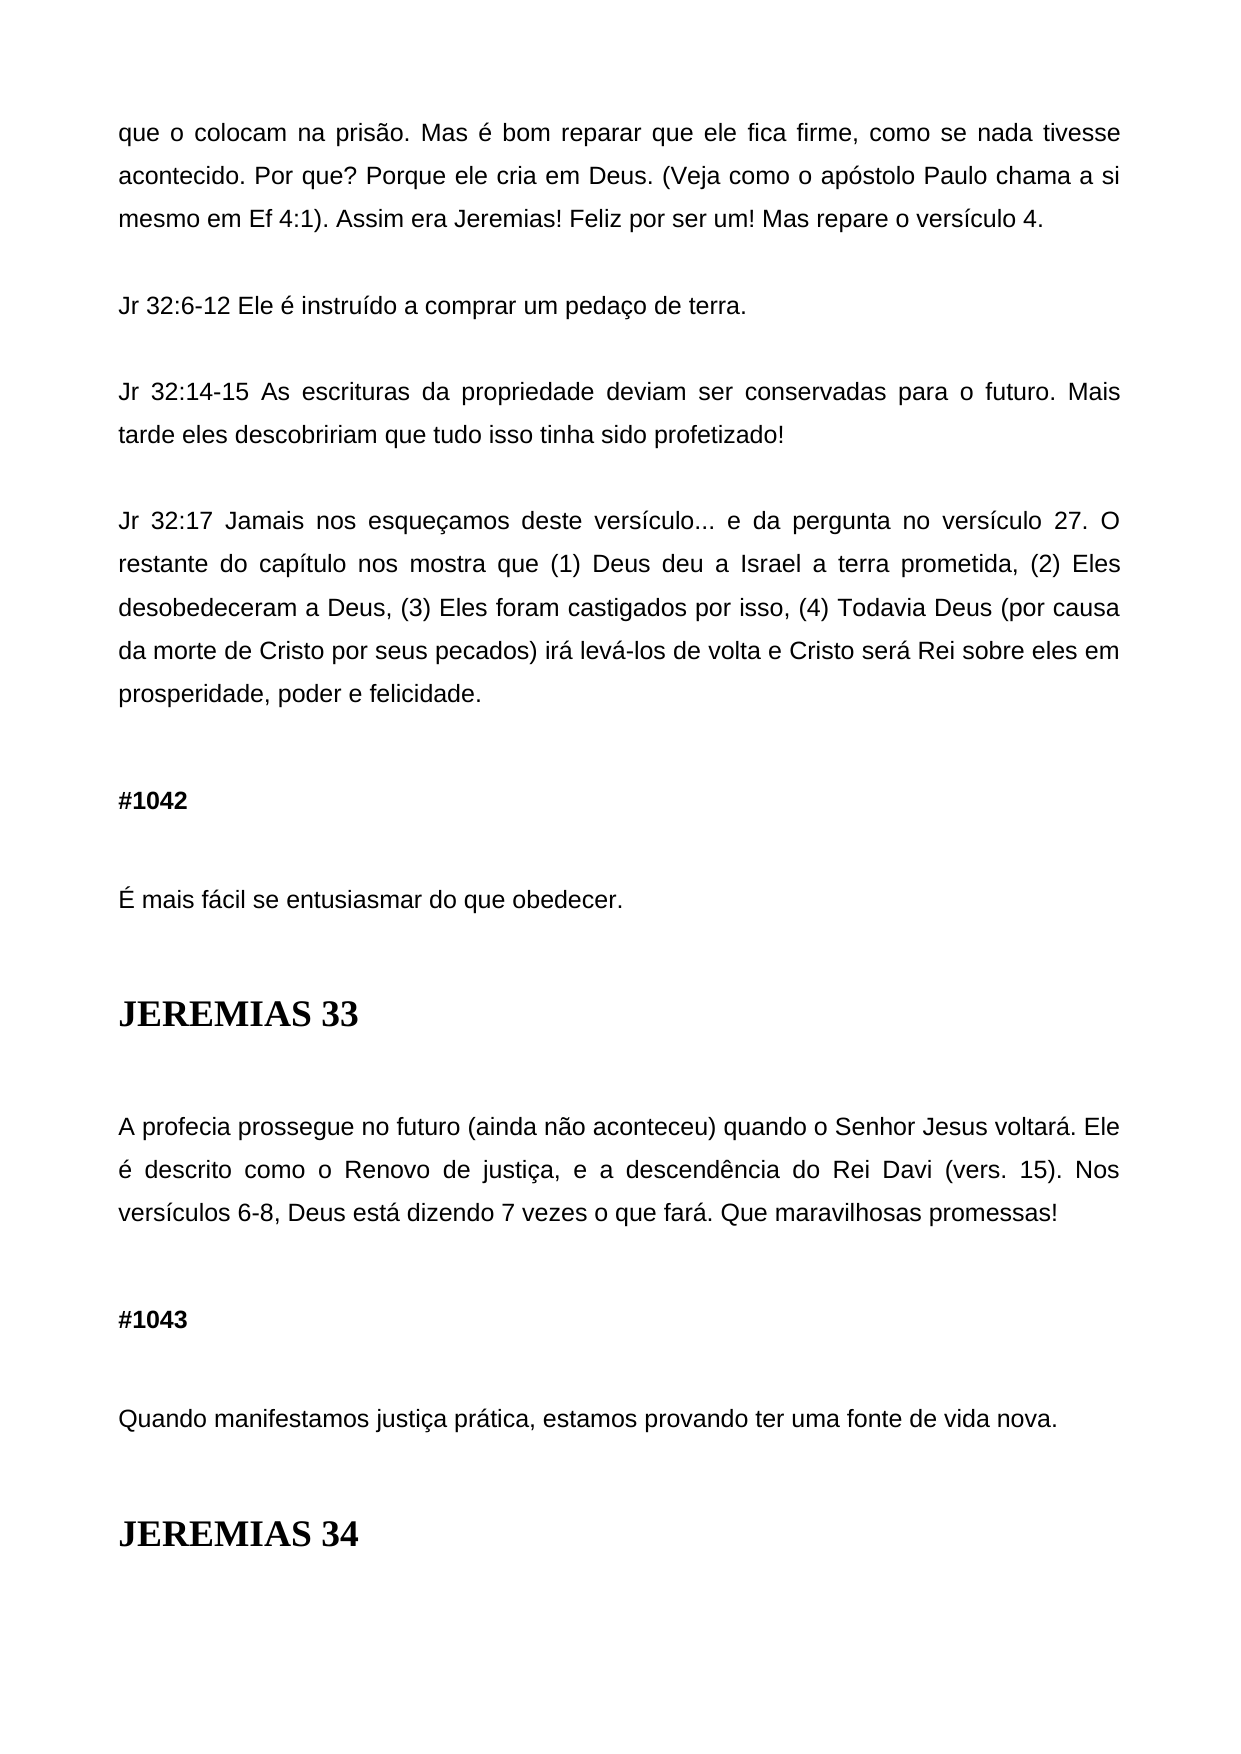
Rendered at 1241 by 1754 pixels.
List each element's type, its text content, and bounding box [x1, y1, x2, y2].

text que o colocam na prisão. Mas é bom reparar que ele fica firme, como se nada tivesse acontecido. Por que? Porque ele cria em Deus. (Veja como o apóstolo Paulo chama a si mesmo em Ef 4:1). Assim era Jeremias! Feliz por ser um! Mas repare o versículo 4. [118, 118, 1122, 233]
subtitle #1043 [118, 1305, 1122, 1334]
text É mais fácil se entusiasmar do que obedecer. [118, 884, 1122, 913]
subtitle JEREMIAS 33 [118, 992, 1122, 1035]
subtitle #1042 [118, 786, 1122, 814]
text Jr 32:6-12 Ele é instruído a comprar um pedaço de terra. [118, 291, 1122, 319]
text Jr 32:17 Jamais nos esqueçamos deste versículo... e da pergunta no versículo 27. O restante do capítulo nos mostra que (1) Deus deu a Israel a terra prometida, (2) Eles desobedeceram a Deus, (3) Eles foram castigados por isso, (4) Todavia Deus (por causa da morte de Cristo por seus pecados) irá levá-los de volta e Cristo será Rei sobre eles em prosperidade, poder e felicidade. [118, 506, 1122, 707]
subtitle JEREMIAS 34 [118, 1511, 1122, 1554]
text Quando manifestamos justiça prática, estamos provando ter uma fonte de vida nova. [118, 1404, 1122, 1433]
text A profecia prossegue no futuro (ainda não aconteceu) quando o Senhor Jesus voltará. Ele é descrito como o Renovo de justiça, e a descendência do Rei Davi (vers. 15). Nos versículos 6-8, Deus está dizendo 7 vezes o que fará. Que maravilhosas promessas! [118, 1112, 1122, 1227]
text Jr 32:14-15 As escrituras da propriedade deviam ser conservadas para o futuro. Mais tarde eles descobririam que tudo isso tinha sido profetizado! [118, 377, 1122, 449]
